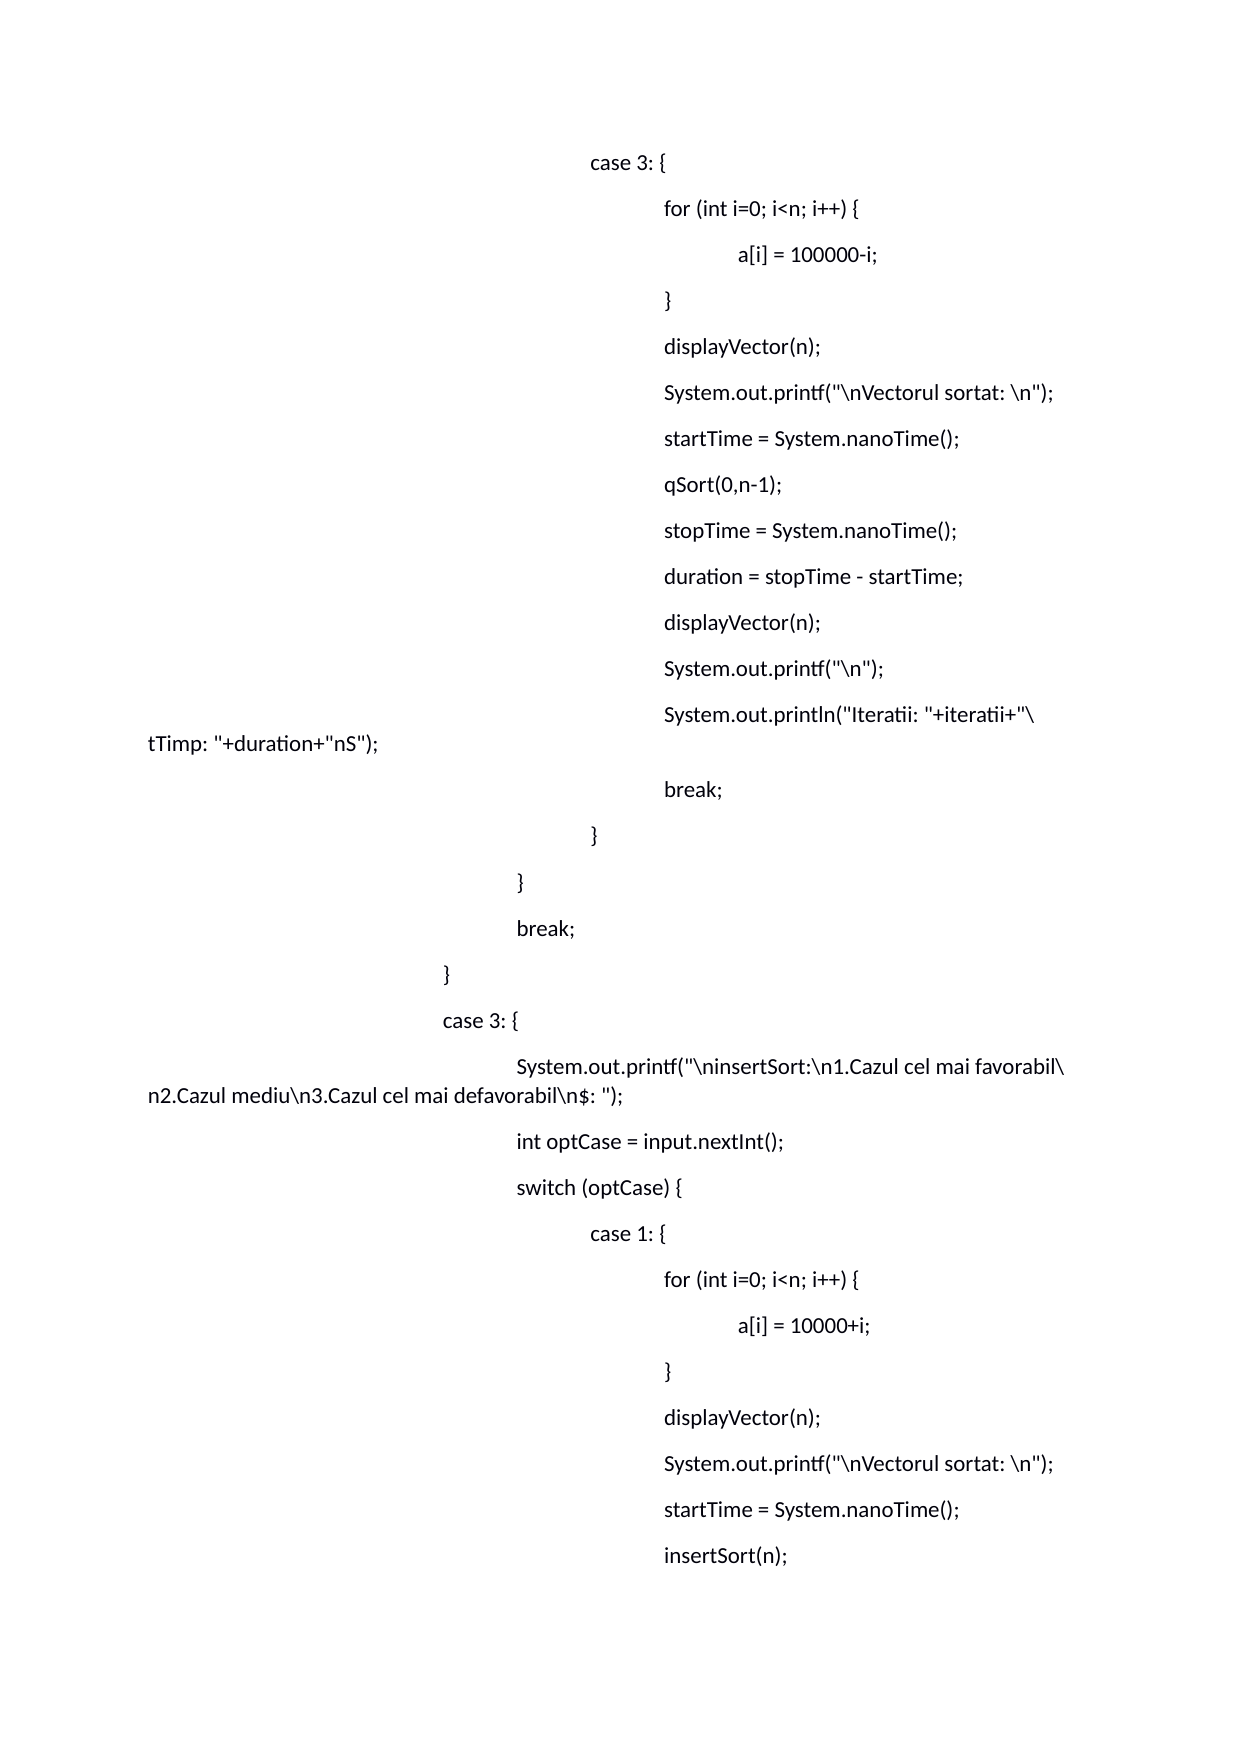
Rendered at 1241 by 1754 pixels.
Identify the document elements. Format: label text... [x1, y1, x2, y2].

text for (int i=0; i<n; i++) { [148, 1265, 1093, 1293]
text startTime = System.nanoTime(); [148, 424, 1093, 452]
text a[i] = 100000-i; [148, 240, 1093, 268]
text displayVector(n); [148, 608, 1093, 636]
text switch (optCase) { [148, 1173, 1093, 1201]
text } [148, 822, 1093, 849]
text } [148, 1357, 1093, 1385]
text displayVector(n); [148, 1403, 1093, 1431]
text for (int i=0; i<n; i++) { [148, 194, 1093, 222]
text a[i] = 10000+i; [148, 1311, 1093, 1339]
text System.out.printf("\n"); [148, 654, 1093, 682]
text startTime = System.nanoTime(); [148, 1496, 1093, 1523]
text case 3: { [148, 1006, 1093, 1034]
text } [148, 286, 1093, 314]
text System.out.printf("\nVectorul sortat: \n"); [148, 378, 1093, 406]
text break; [148, 914, 1093, 942]
text System.out.printf("\nVectorul sortat: \n"); [148, 1449, 1093, 1477]
text insertSort(n); [148, 1542, 1093, 1569]
text System.out.printf("\ninsertSort:\n1.Cazul cel mai favorabil\n2.Cazul mediu\n3.Cazul cel mai defavorabil\n$: "); [148, 1052, 1093, 1109]
text displayVector(n); [148, 332, 1093, 360]
text stopTime = System.nanoTime(); [148, 516, 1093, 544]
text case 1: { [148, 1219, 1093, 1247]
text break; [148, 776, 1093, 803]
text System.out.println("Iteratii: "+iteratii+"\tTimp: "+duration+"nS"); [148, 700, 1093, 757]
text int optCase = input.nextInt(); [148, 1127, 1093, 1155]
text } [148, 960, 1093, 988]
text case 3: { [148, 148, 1093, 176]
text } [148, 868, 1093, 896]
text qSort(0,n-1); [148, 470, 1093, 498]
text duration = stopTime - startTime; [148, 562, 1093, 590]
